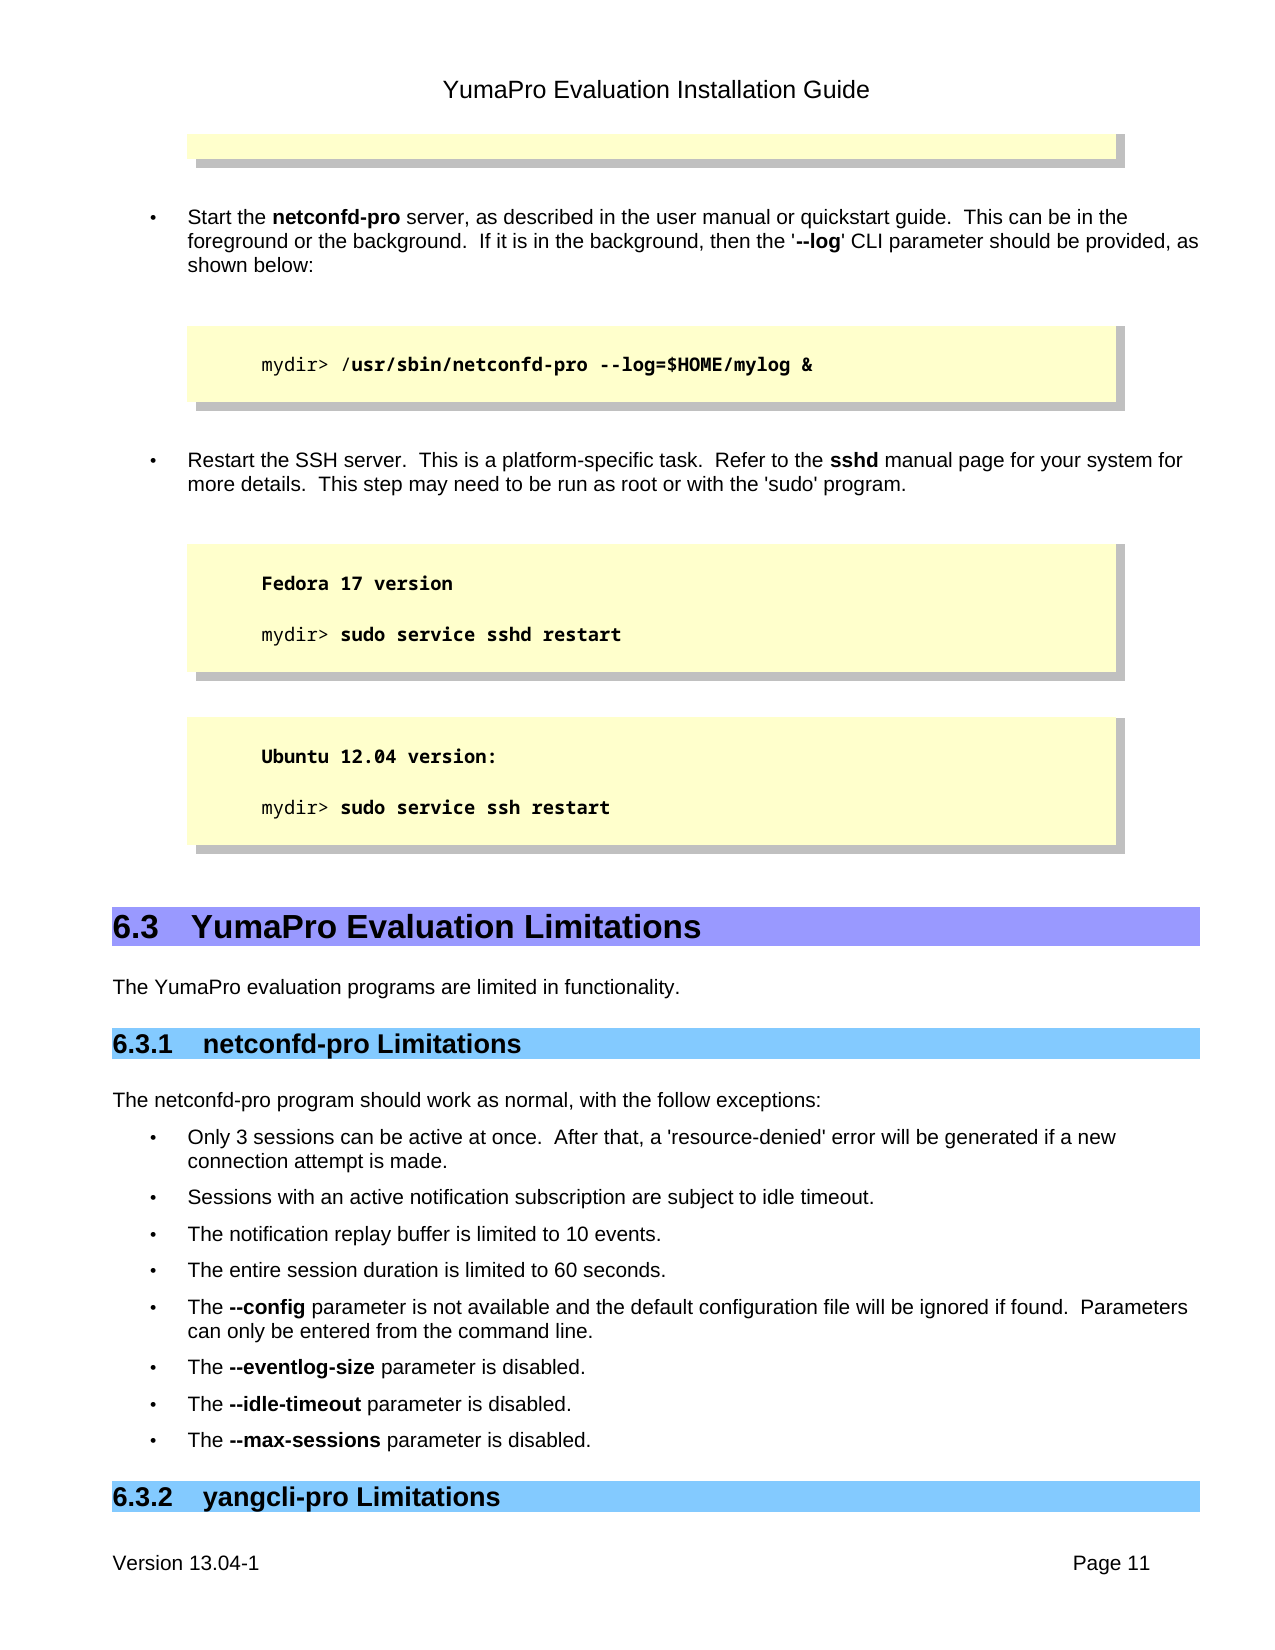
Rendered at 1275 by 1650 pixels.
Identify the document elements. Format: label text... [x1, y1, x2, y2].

subtitle yangcli-pro Limitations [112, 1481, 1200, 1512]
list The --idle-timeout parameter is disabled. [150, 1391, 1200, 1415]
subtitle netconfd-pro Limitations [112, 1028, 1200, 1059]
list The --max-sessions parameter is disabled. [150, 1428, 1200, 1452]
list Start the netconfd-pro server, as described in the user manual or quickstart guide. This can be in the foreground or the background. If it is in the background, then the '--log' CLI parameter should be provided, as shown below: [150, 205, 1200, 277]
text Ubuntu 12.04 version: mydir> sudo service ssh restart [187, 717, 1116, 845]
text Fedora 17 version mydir> sudo service sshd restart [187, 544, 1116, 672]
list The entire session duration is limited to 60 seconds. [150, 1258, 1200, 1282]
list Sessions with an active notification subscription are subject to idle timeout. [150, 1185, 1200, 1209]
list Only 3 sessions can be active at once. After that, a 'resource-denied' error will be generated if a new connection attempt is made. [150, 1125, 1200, 1173]
subtitle YumaPro Evaluation Limitations [112, 907, 1200, 946]
text mydir> /usr/sbin/netconfd-pro --log=$HOME/mylog & [187, 326, 1116, 402]
list The notification replay buffer is limited to 10 events. [150, 1222, 1200, 1246]
list The --eventlog-size parameter is disabled. [150, 1355, 1200, 1379]
text The netconfd-pro program should work as normal, with the follow exceptions: [112, 1088, 1200, 1112]
text The YumaPro evaluation programs are limited in functionality. [112, 975, 1200, 999]
list The --config parameter is not available and the default configuration file will be ignored if found. Parameters can only be entered from the command line. [150, 1294, 1200, 1342]
list Restart the SSH server. This is a platform-specific task. Refer to the sshd manual page for your system for more details. This step may need to be run as root or with the 'sudo' program. [150, 447, 1200, 495]
